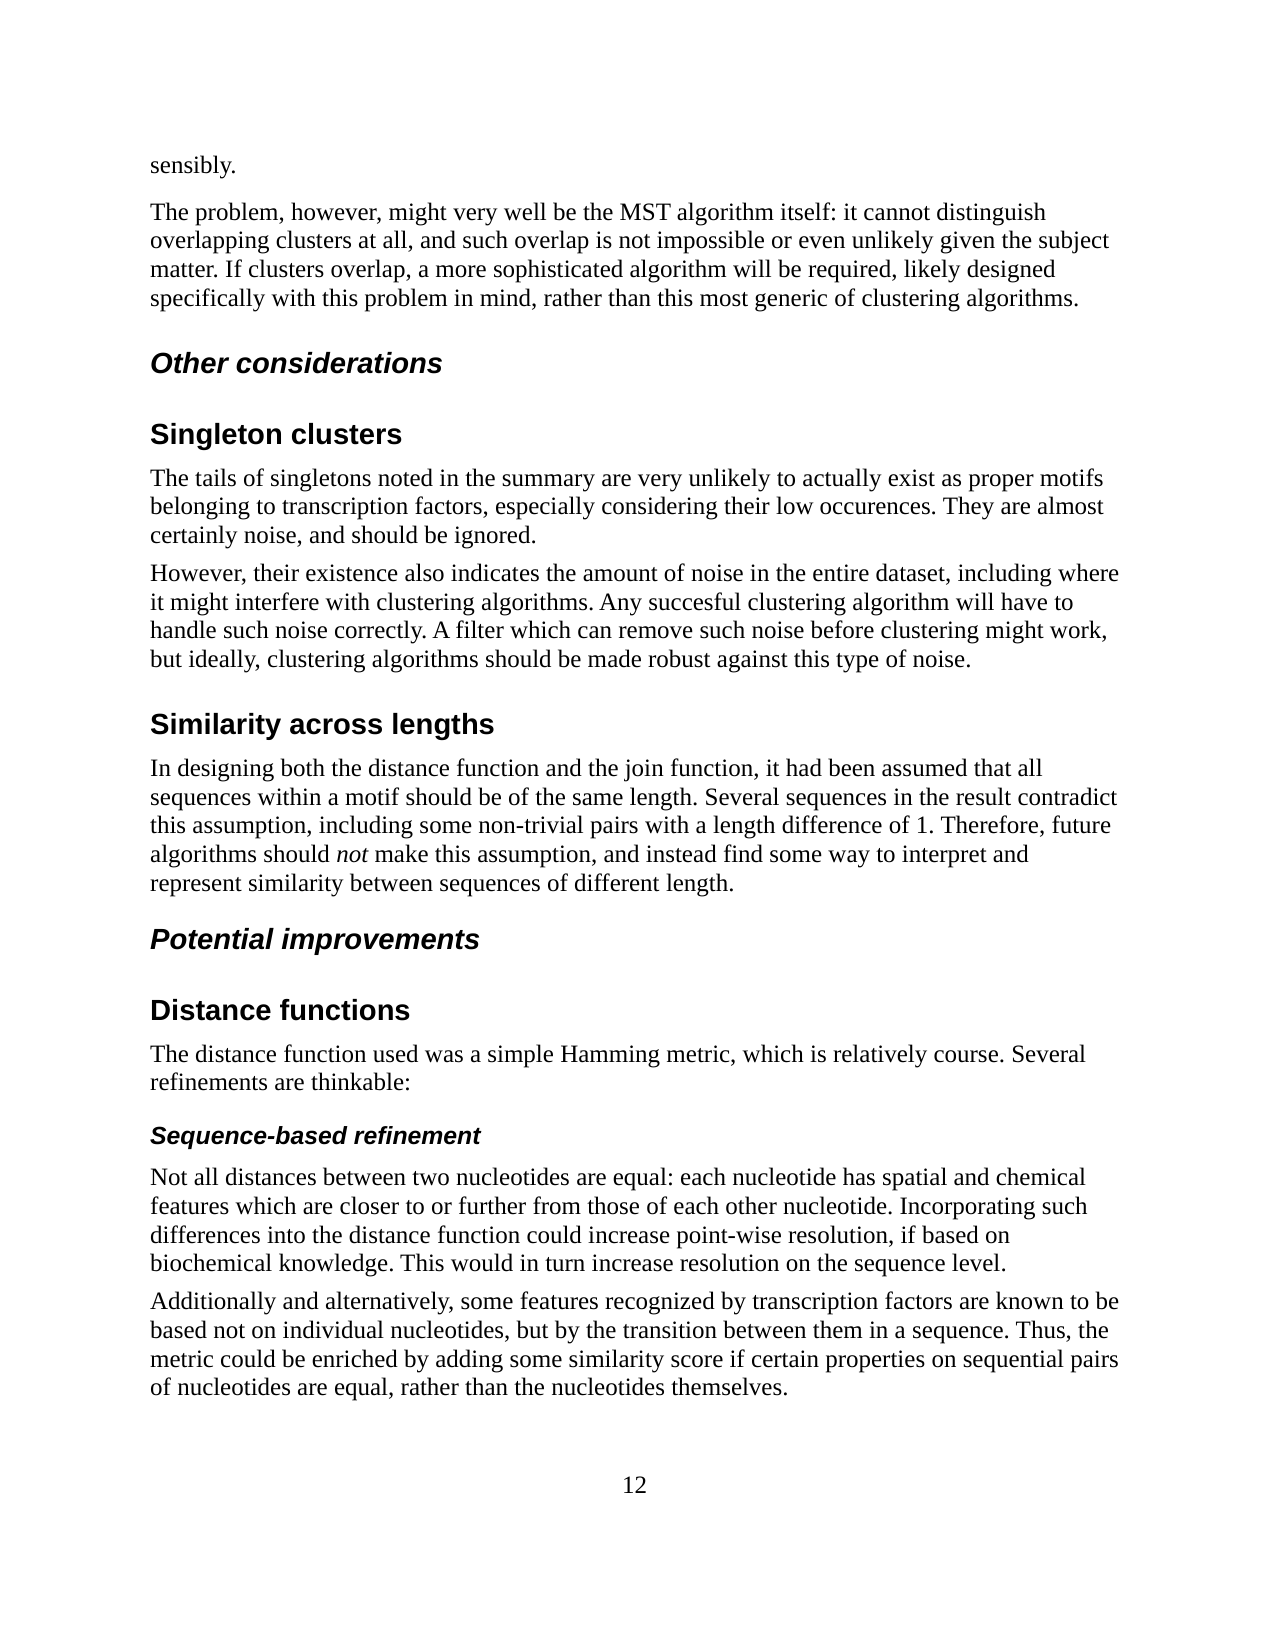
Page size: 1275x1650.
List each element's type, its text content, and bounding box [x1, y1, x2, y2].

text The distance function used was a simple Hamming metric, which is relatively course. Several refinements are thinkable: [150, 1039, 1125, 1096]
text In designing both the distance function and the join function, it had been assumed that all sequences within a motif should be of the same length. Several sequences in the result contradict this assumption, including some non-trivial pairs with a length difference of 1. Therefore, future algorithms should not make this assumption, and instead find some way to interpret and represent similarity between sequences of different length. [150, 753, 1125, 897]
subtitle Similarity across lengths [150, 707, 1125, 740]
subtitle Singleton clusters [150, 417, 1125, 450]
subtitle Other considerations [150, 346, 1125, 379]
text The tails of singletons noted in the summary are very unlikely to actually exist as proper motifs belonging to transcription factors, especially considering their low occurences. They are almost certainly noise, and should be ignored. [150, 463, 1125, 549]
subtitle Sequence-based refinement [150, 1121, 1125, 1150]
subtitle Potential improvements [150, 922, 1125, 955]
text Not all distances between two nucleotides are equal: each nucleotide has spatial and chemical features which are closer to or further from those of each other nucleotide. Incorporating such differences into the distance function could increase point-wise resolution, if based on biochemical knowledge. This would in turn increase resolution on the sequence level. [150, 1162, 1125, 1277]
text Additionally and alternatively, some features recognized by transcription factors are known to be based not on individual nucleotides, but by the transition between them in a sequence. Thus, the metric could be enriched by adding some similarity score if certain properties on sequential pairs of nucleotides are equal, rather than the nucleotides themselves. [150, 1286, 1125, 1401]
subtitle Distance functions [150, 993, 1125, 1026]
text The problem, however, might very well be the MST algorithm itself: it cannot distinguish overlapping clusters at all, and such overlap is not impossible or even unlikely given the subject matter. If clusters overlap, a more sophisticated algorithm will be required, likely designed specifically with this problem in mind, rather than this most generic of clustering algorithms. [150, 197, 1125, 312]
text However, their existence also indicates the amount of noise in the entire dataset, including where it might interfere with clustering algorithms. Any succesful clustering algorithm will have to handle such noise correctly. A filter which can remove such noise before clustering might work, but ideally, clustering algorithms should be made robust against this type of noise. [150, 558, 1125, 673]
text sensibly. [150, 150, 1125, 179]
